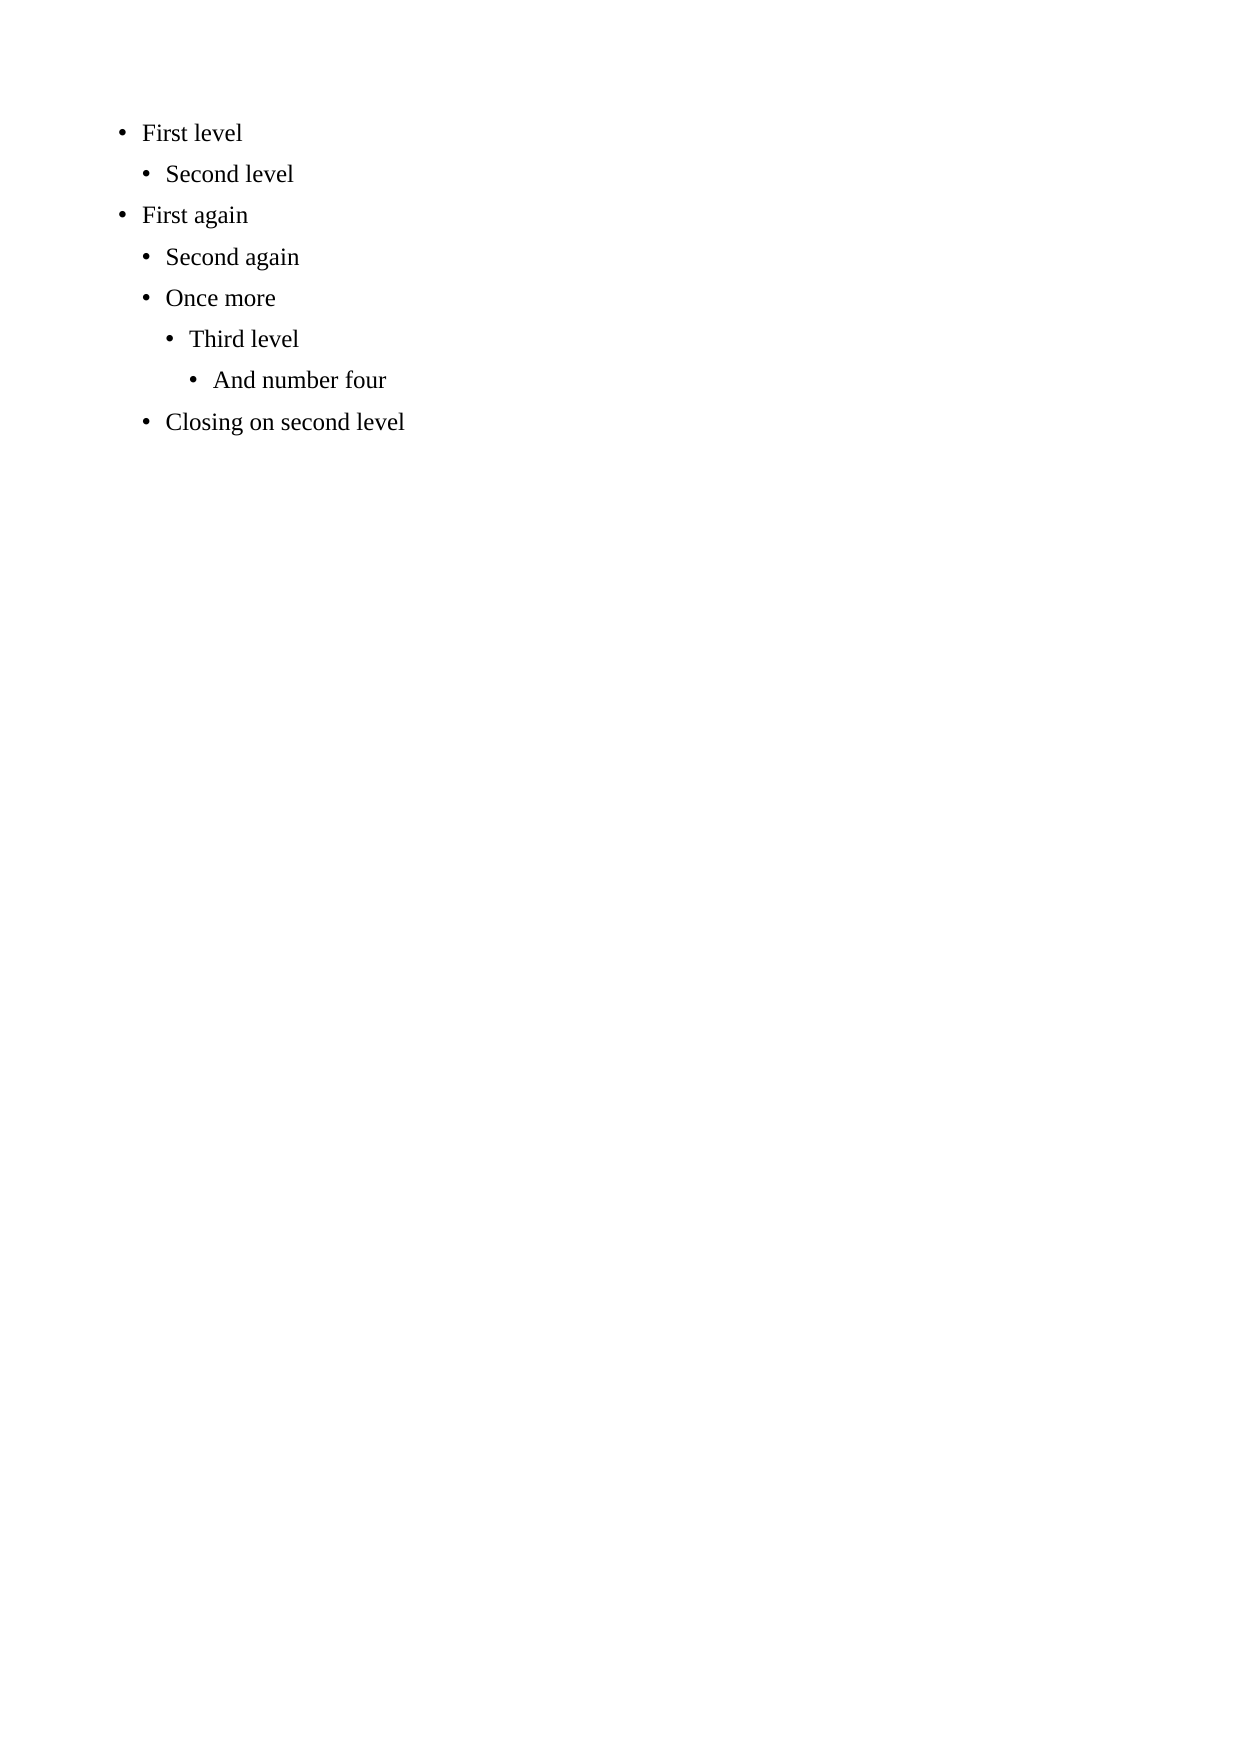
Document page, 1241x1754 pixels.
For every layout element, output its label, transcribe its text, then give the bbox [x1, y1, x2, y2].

list Third level [165, 324, 1122, 353]
list And number four [189, 366, 1122, 394]
list First again [118, 201, 1122, 229]
list First level [118, 118, 1122, 147]
list Closing on second level [142, 407, 1122, 436]
list Once more [142, 283, 1122, 312]
list Second level [142, 159, 1122, 188]
list Second again [142, 242, 1122, 271]
